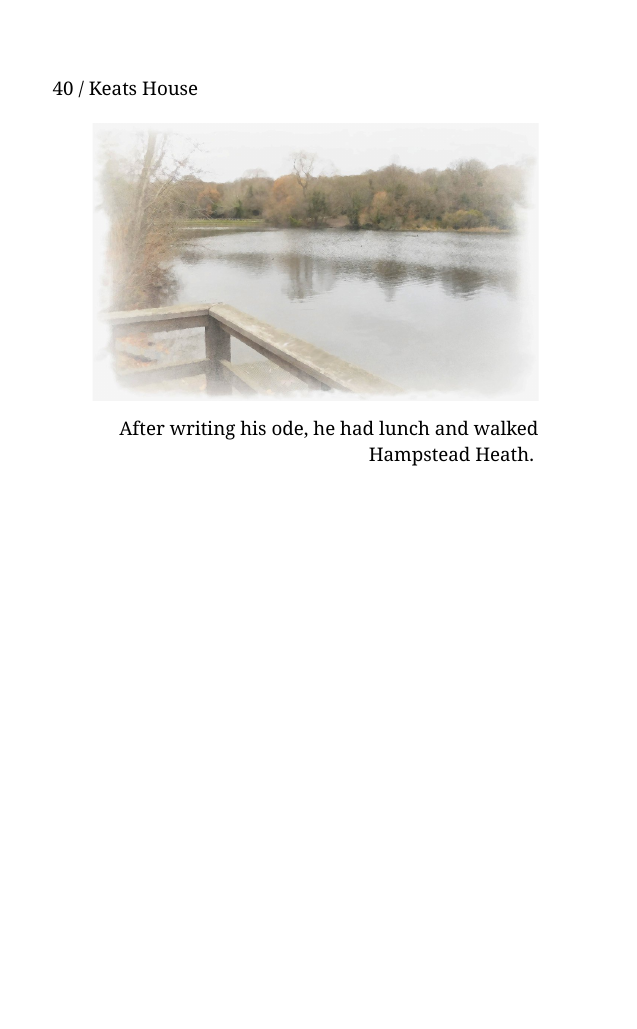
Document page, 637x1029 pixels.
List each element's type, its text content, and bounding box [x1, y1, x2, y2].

text After writing his ode, he had lunch and walked Hampstead Heath. [52, 117, 538, 467]
picture [92, 123, 539, 401]
